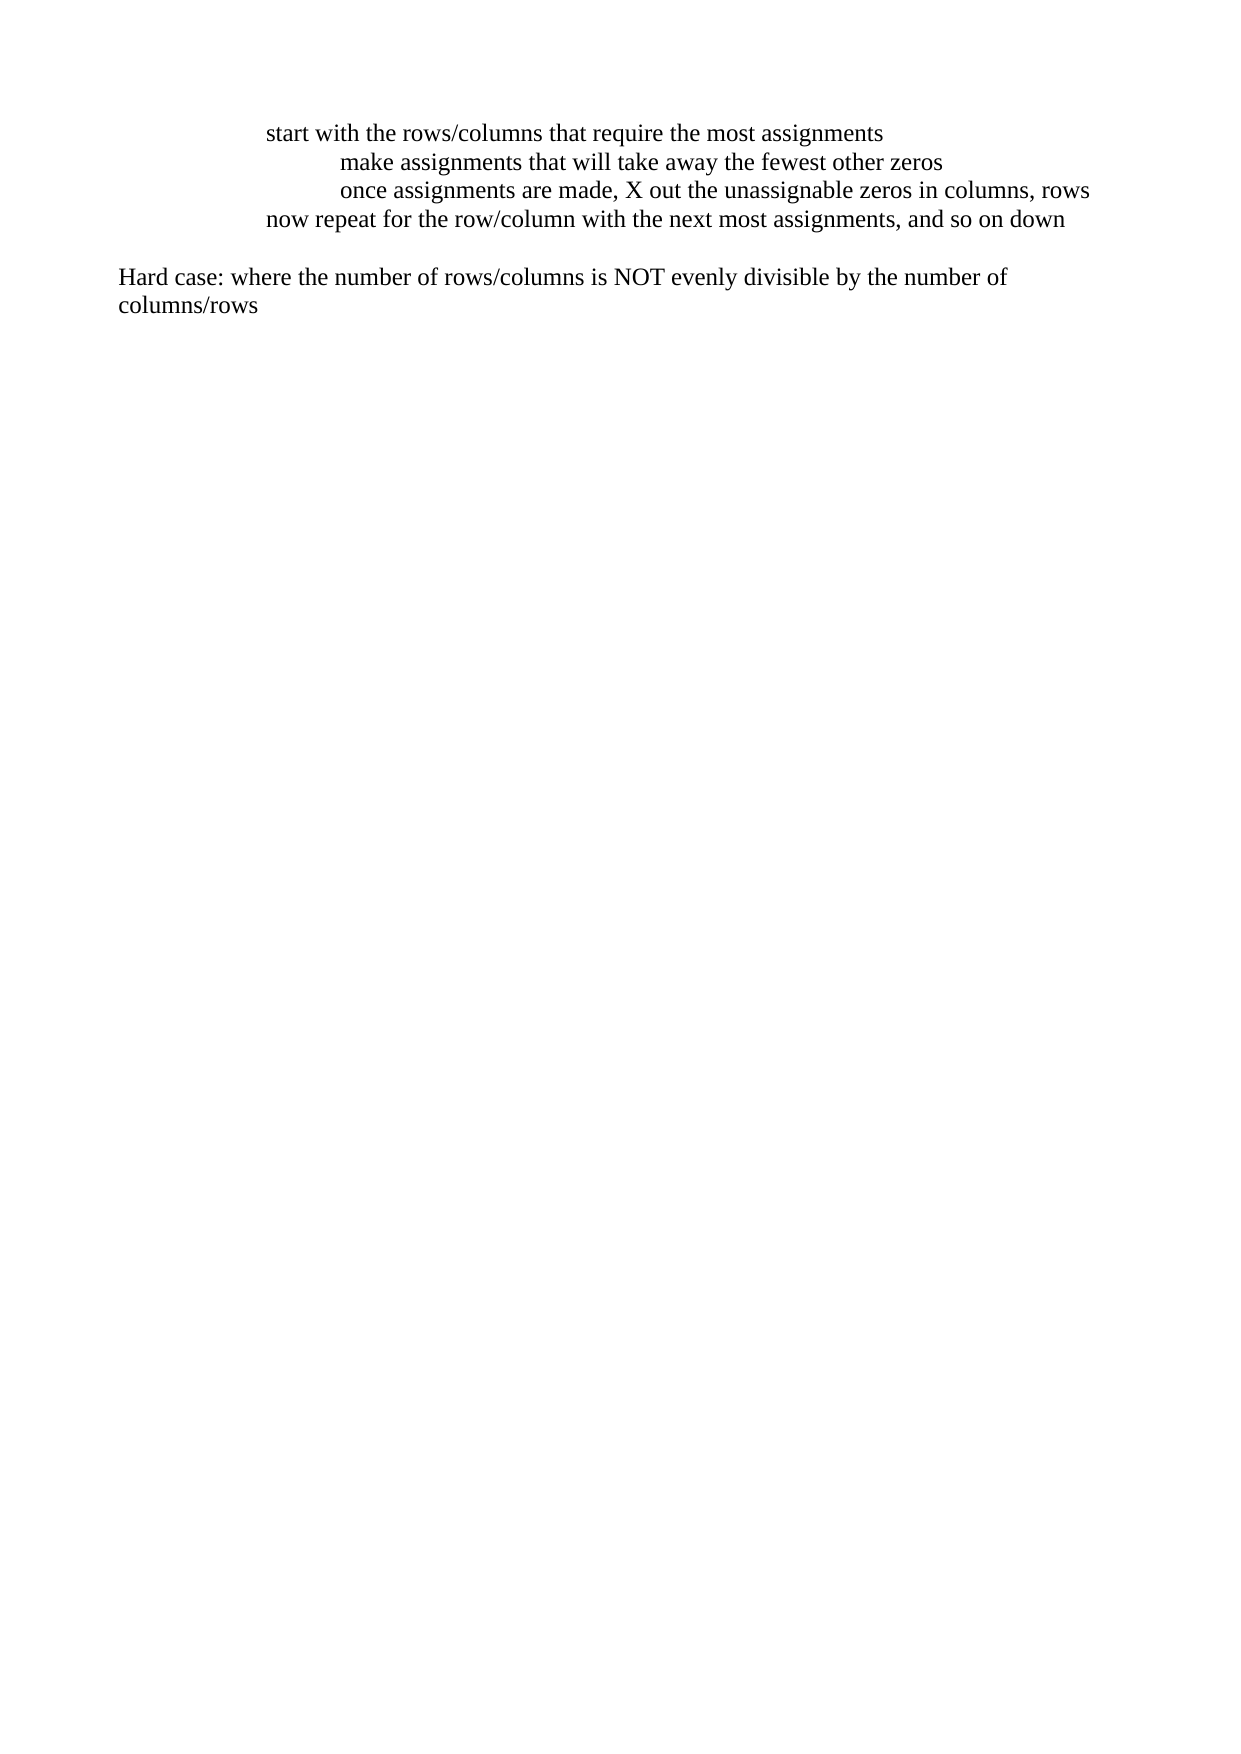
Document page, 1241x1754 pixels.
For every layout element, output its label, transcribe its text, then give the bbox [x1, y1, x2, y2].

text start with the rows/columns that require the most assignments [118, 118, 1122, 147]
text Hard case: where the number of rows/columns is NOT evenly divisible by the number of columns/rows [118, 262, 1122, 319]
text make assignments that will take away the fewest other zeros [118, 147, 1122, 176]
text once assignments are made, X out the unassignable zeros in columns, rows [118, 176, 1122, 204]
text now repeat for the row/column with the next most assignments, and so on down [118, 204, 1122, 233]
